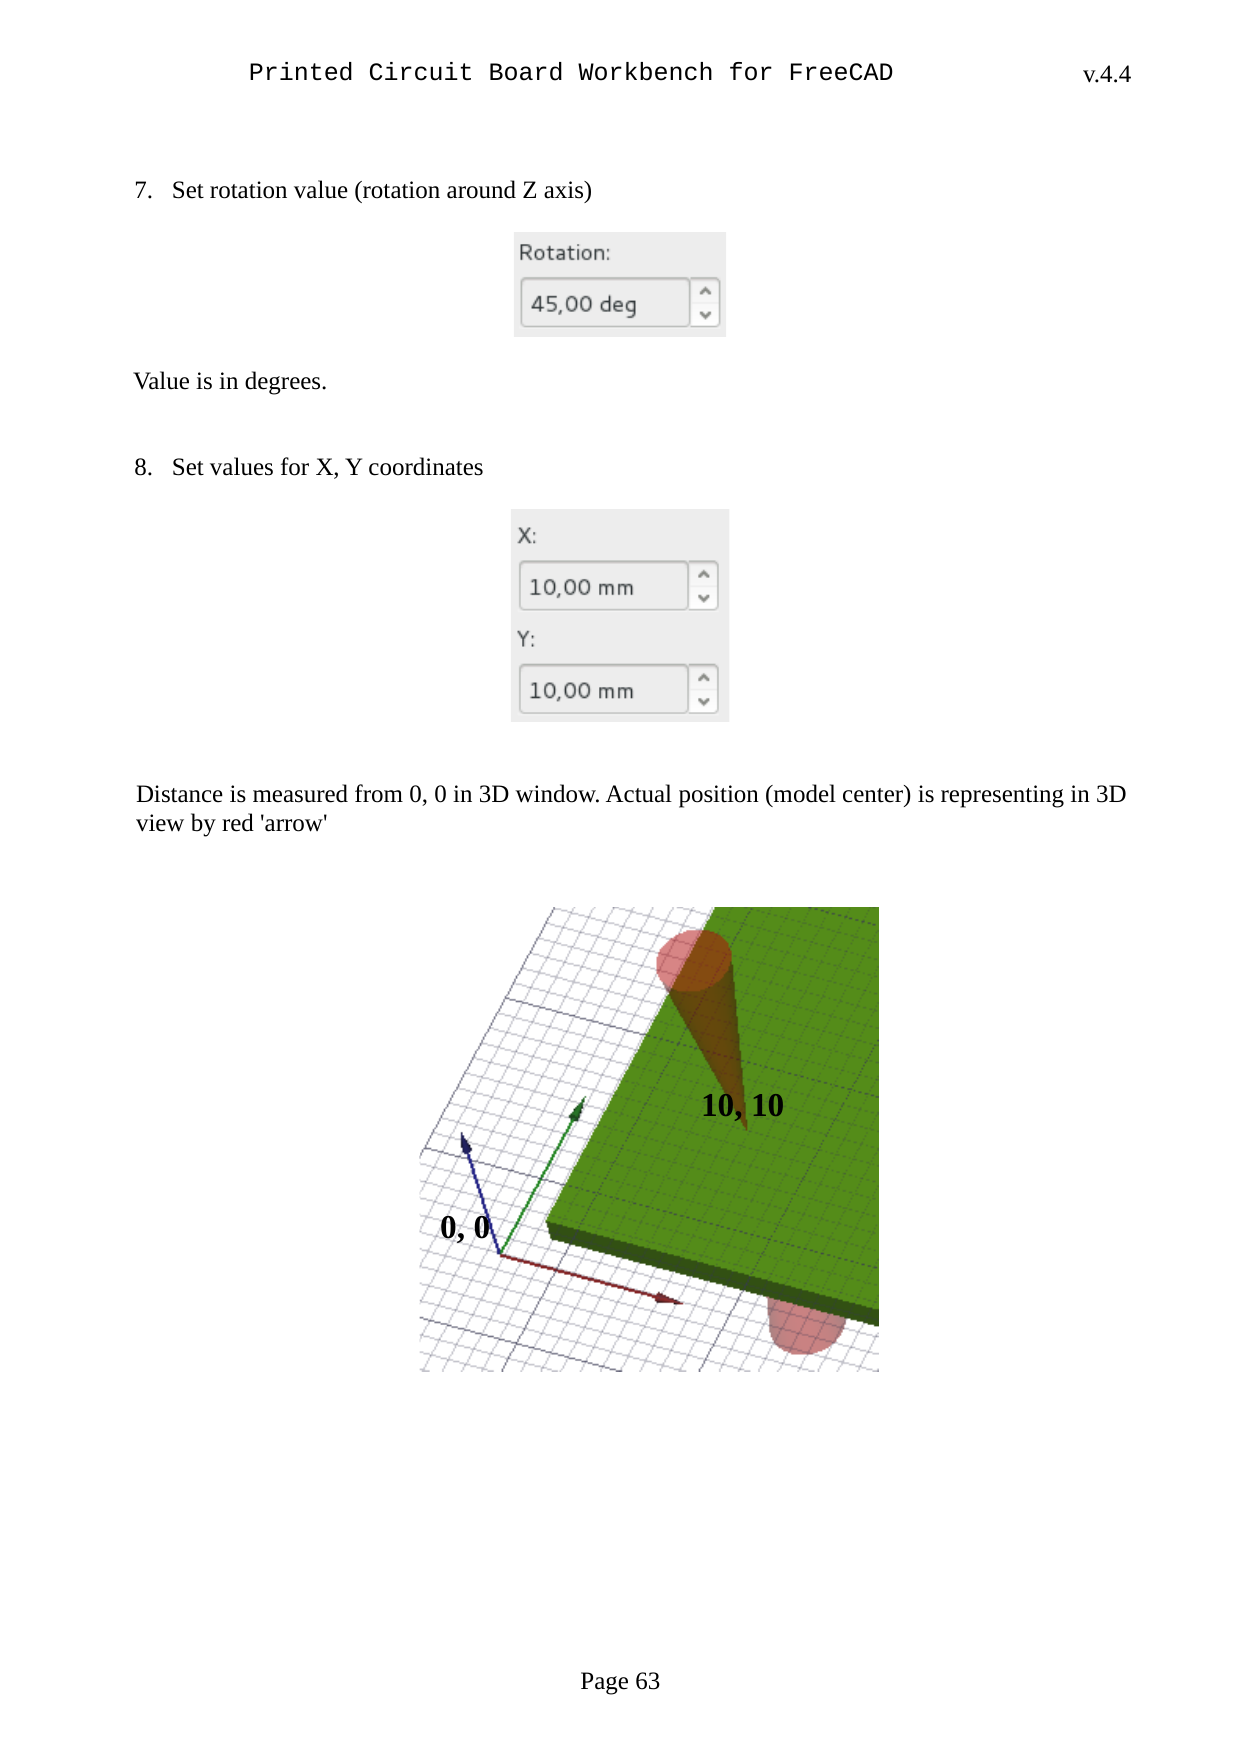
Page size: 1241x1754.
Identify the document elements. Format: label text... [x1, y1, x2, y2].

text Value is in degrees. [59, 366, 1181, 394]
text Distance is measured from 0, 0 in 3D window. Actual position (model center) is representing in 3D view by red 'arrow' [136, 779, 1181, 837]
picture [419, 907, 879, 1372]
list Set values for X, Y coordinates [134, 452, 1181, 481]
picture [513, 232, 727, 337]
picture [510, 509, 730, 722]
list Set rotation value (rotation around Z axis) [134, 175, 1181, 203]
